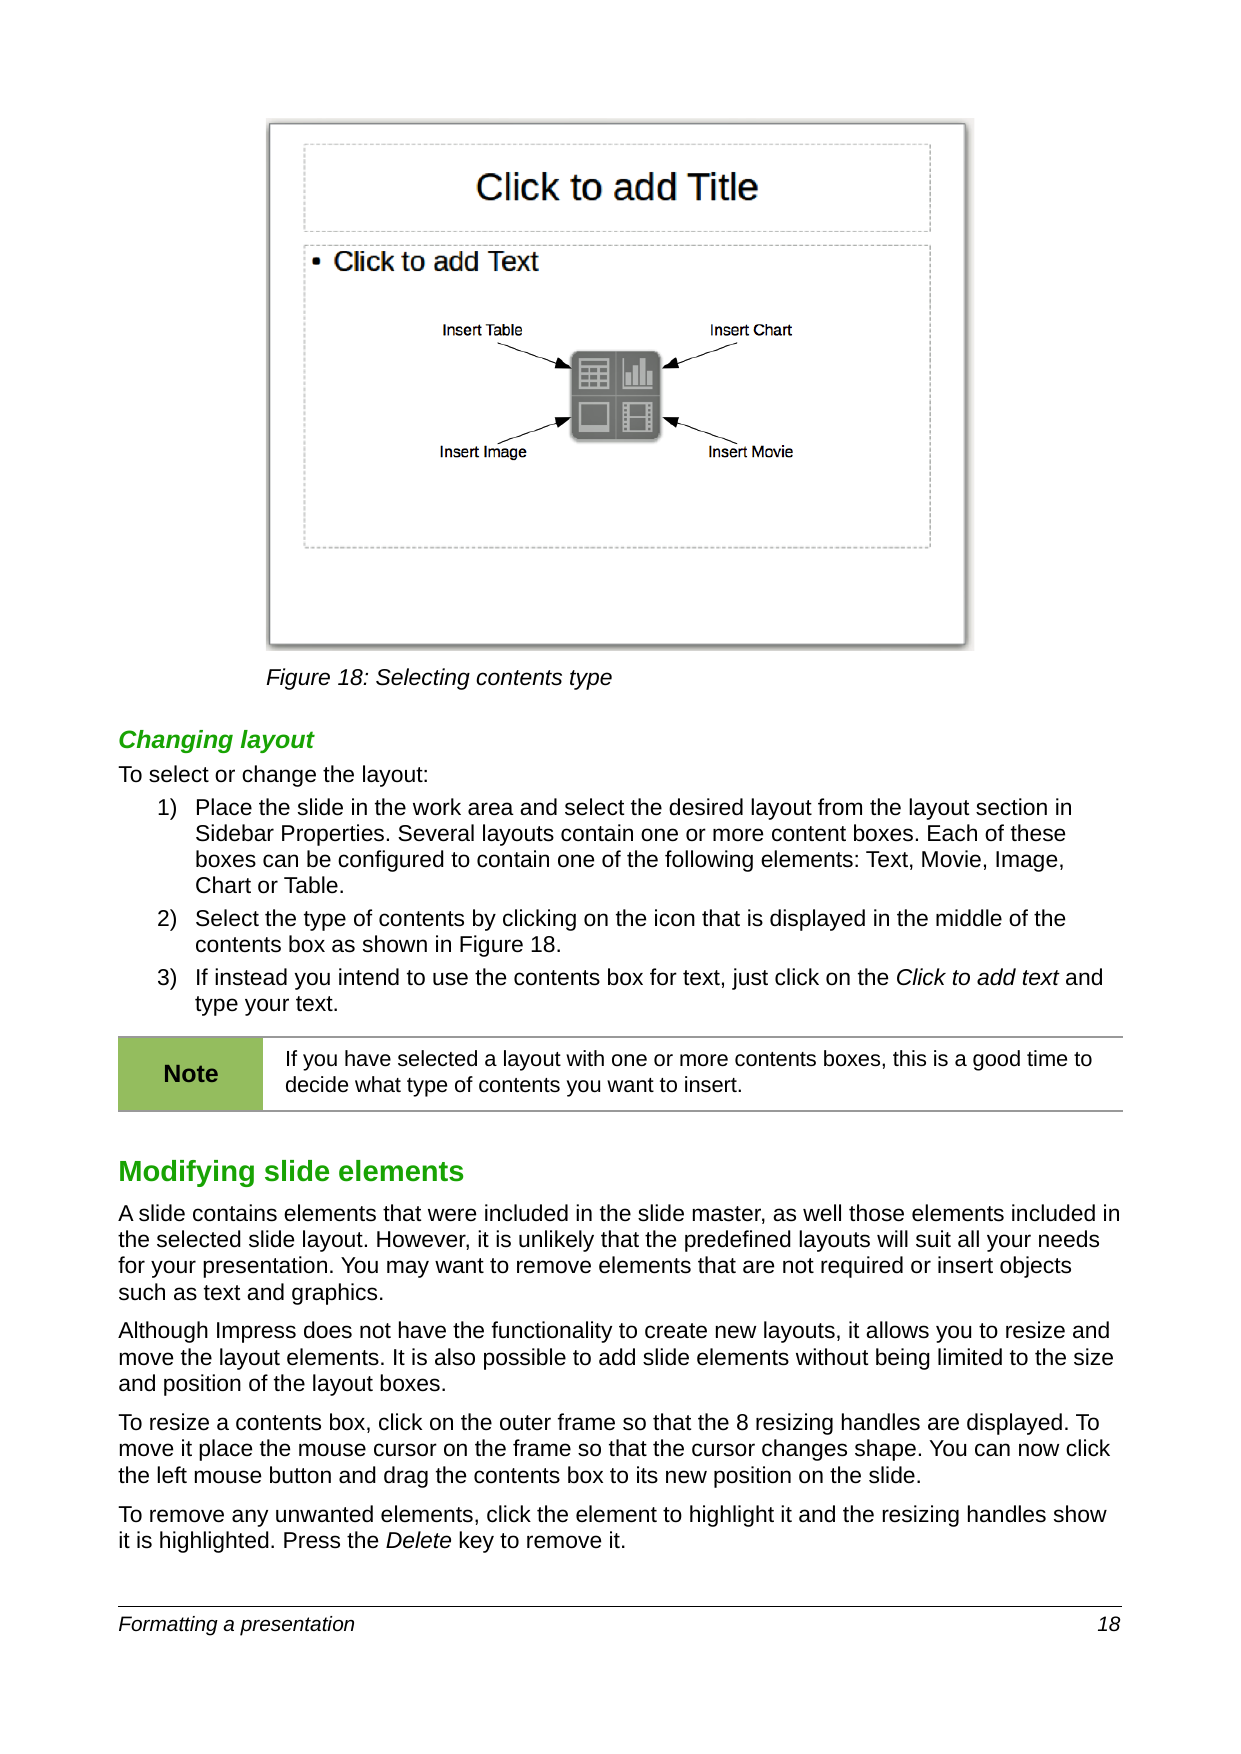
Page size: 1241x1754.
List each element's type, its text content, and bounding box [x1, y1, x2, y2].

text Figure 18: Selecting contents type [266, 663, 974, 690]
table_header Note [118, 1038, 263, 1110]
list If instead you intend to use the contents box for text, just click on the Click to add text and type your text. [177, 964, 1122, 1017]
text Although Impress does not have the functionality to create new layouts, it allows you to resize and move the layout elements. It is also possible to add slide elements without being limited to the size and position of the layout boxes. [118, 1317, 1122, 1396]
list To remove any unwanted elements, click the element to highlight it and the resizing handles show it is highlighted. Press the Delete key to remove it. [118, 1501, 1122, 1553]
list Place the slide in the work area and select the desired layout from the layout section in Sidebar Properties. Several layouts contain one or more content boxes. Each of these boxes can be configured to contain one of the following elements: Text, Movie, Image, Chart or Table. [177, 793, 1122, 899]
list Select the type of contents by clicking on the icon that is displayed in the middle of the contents box as shown in Figure 18. [177, 905, 1122, 958]
list To select or change the layout: [118, 761, 1122, 787]
subtitle Modifying slide elements [118, 1153, 1122, 1187]
table_header If you have selected a layout with one or more contents boxes, this is a good time to decide what type of contents you want to insert. [264, 1038, 1123, 1110]
picture [265, 118, 975, 651]
text A slide contains elements that were included in the slide master, as well those elements included in the selected slide layout. However, it is unlikely that the predefined layouts will suit all your needs for your presentation. You may want to remove elements that are not required or insert objects such as text and graphics. [118, 1199, 1122, 1305]
text To resize a contents box, click on the outer frame so that the 8 resizing handles are displayed. To move it place the mouse cursor on the frame so that the cursor changes shape. You can now click the left mouse button and drag the contents box to its new position on the slide. [118, 1409, 1122, 1488]
subtitle Changing layout [118, 725, 1122, 754]
